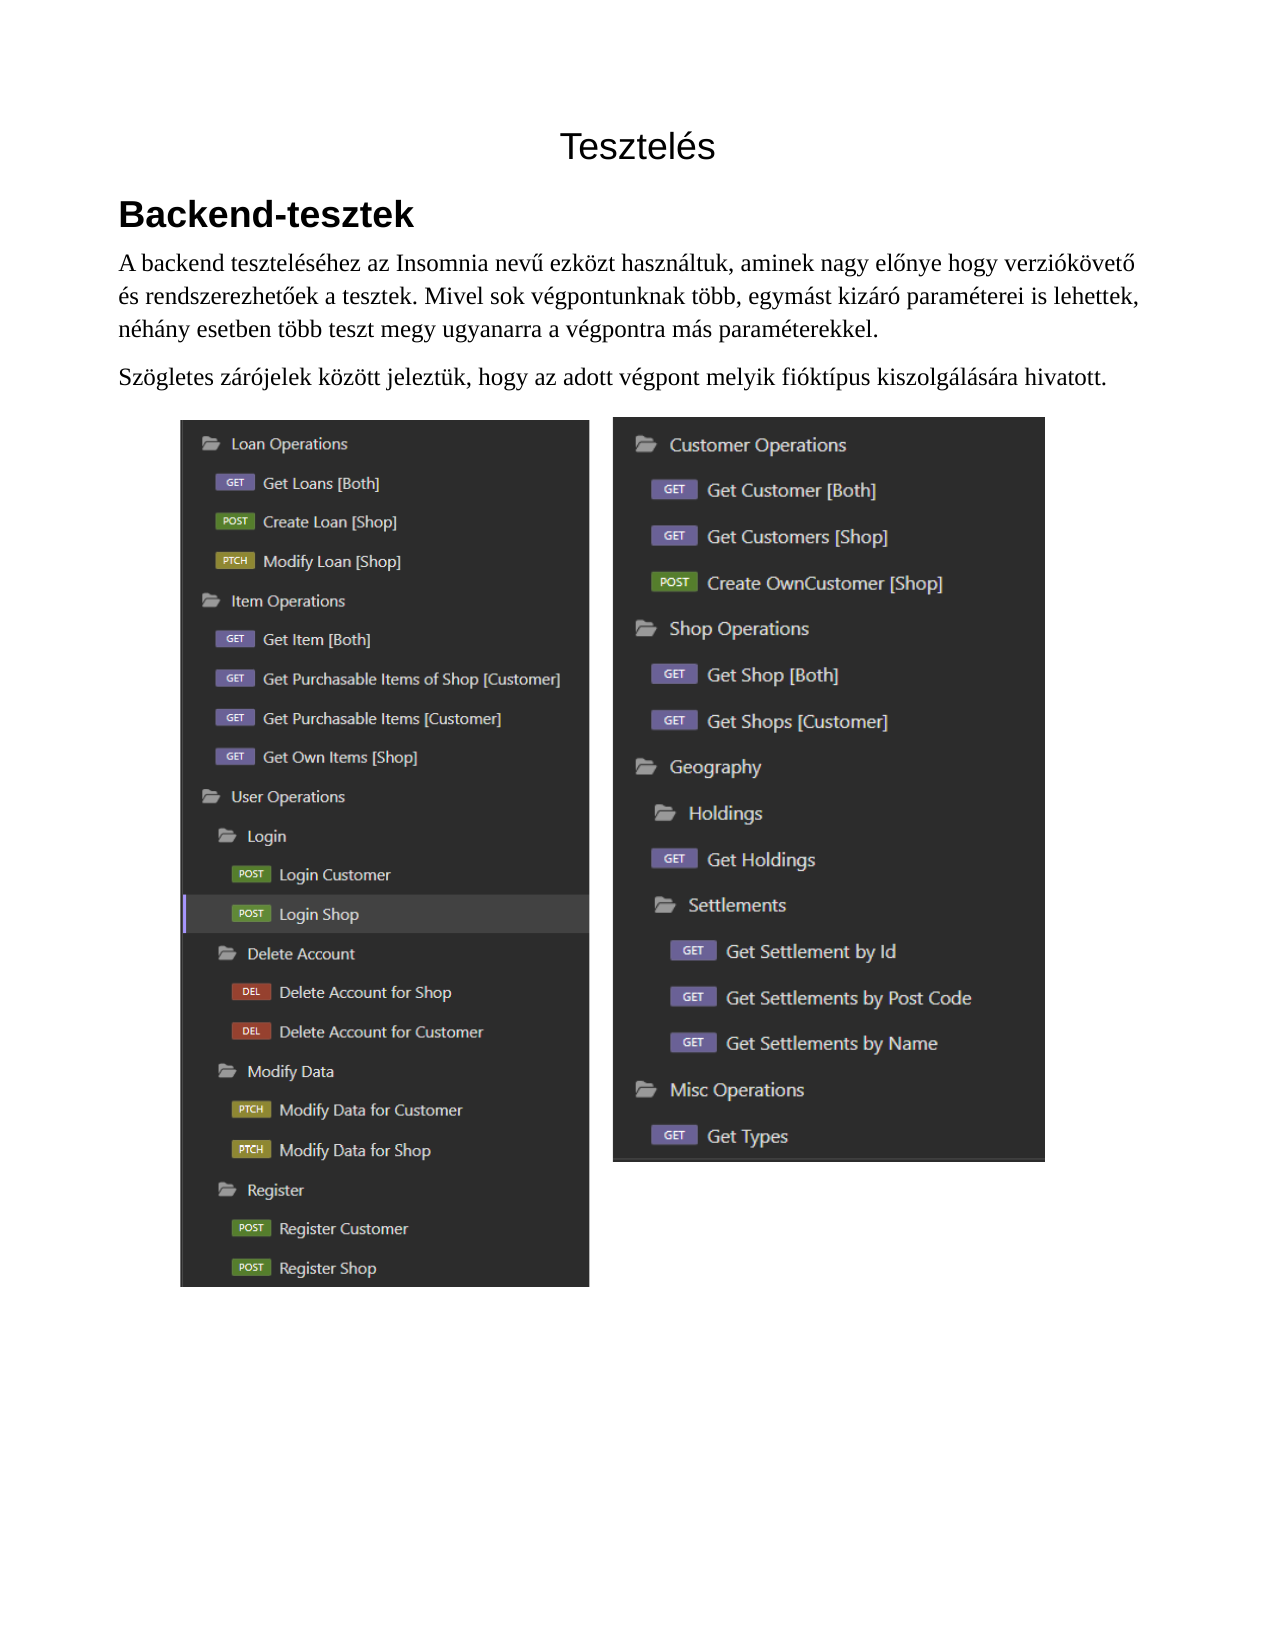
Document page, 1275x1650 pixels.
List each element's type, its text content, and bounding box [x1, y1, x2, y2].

picture [612, 417, 1045, 1162]
picture [180, 420, 590, 1287]
subtitle Backend-tesztek [118, 192, 1157, 236]
text A backend teszteléséhez az Insomnia nevű ezközt használtuk, aminek nagy előnye hogy verziókövető és rendszerezhetőek a tesztek. Mivel sok végpontunknak több, egymást kizáró paraméterei is lehettek, néhány esetben több teszt megy ugyanarra a végpontra más paraméterekkel. [118, 248, 1157, 343]
text Szögletes zárójelek között jeleztük, hogy az adott végpont melyik fióktípus kiszolgálására hivatott. [118, 362, 1157, 391]
text Tesztelés [118, 124, 1157, 167]
